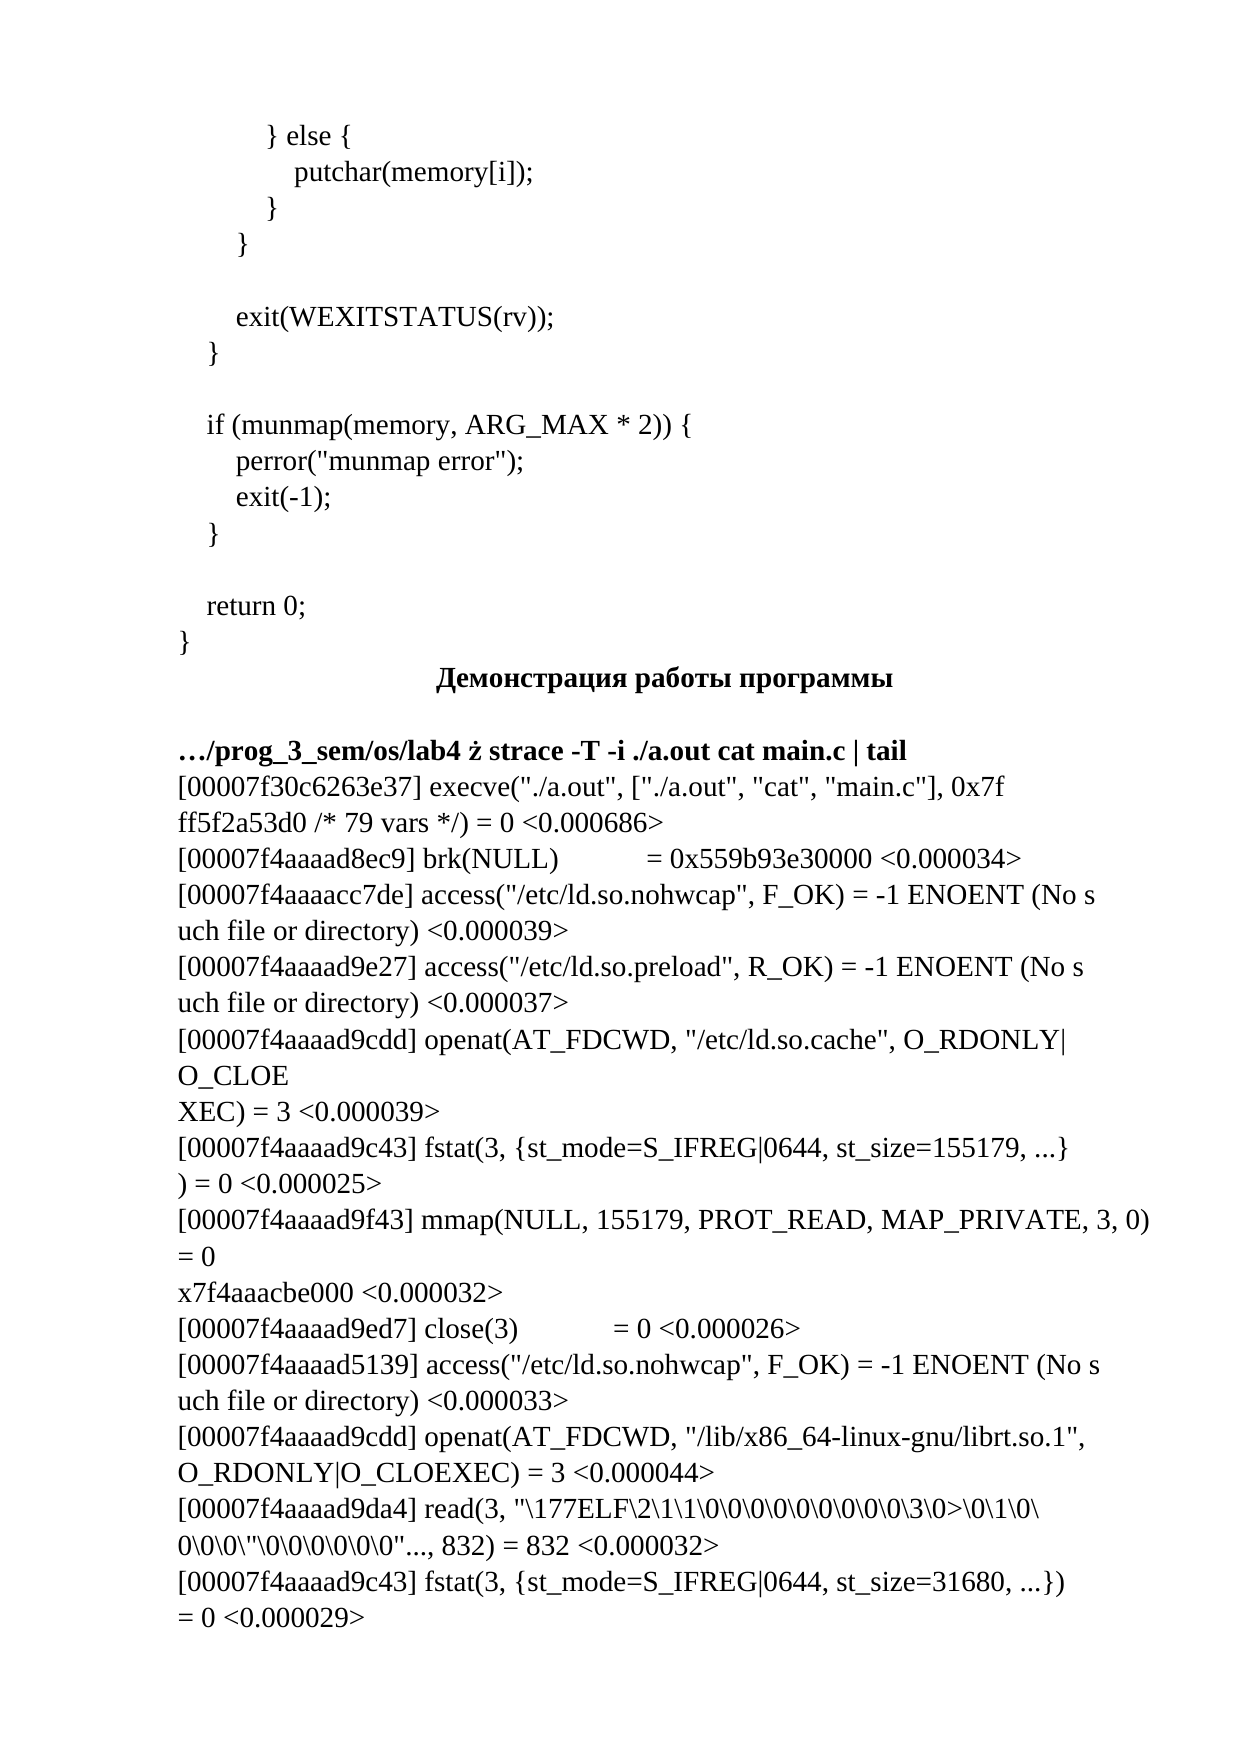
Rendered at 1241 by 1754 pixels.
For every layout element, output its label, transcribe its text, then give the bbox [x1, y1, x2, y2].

text } [177, 335, 1152, 368]
text } [177, 624, 1152, 658]
text } [177, 190, 1152, 224]
text perror("munmap error"); [177, 443, 1152, 477]
text exit(-1); [177, 479, 1152, 513]
text if (munmap(memory, ARG_MAX * 2)) { [177, 407, 1152, 441]
text Демонстрация работы программы [177, 660, 1152, 694]
text } [177, 227, 1152, 260]
text return 0; [177, 588, 1152, 622]
text } else { [177, 118, 1152, 152]
text putchar(memory[i]); [177, 154, 1152, 188]
text } [177, 516, 1152, 549]
text …/prog_3_sem/os/lab4  strace -T -i ./a.out cat main.c | tail [00007f30c6263e37] execve("./a.out", ["./a.out", "cat", "main.c"], 0x7f ff5f2a53d0 /* 79 vars */) = 0 <0.000686> [00007f4aaaad8ec9] brk(NULL) = 0x559b93e30000 <0.000034> [00007f4aaaacc7de] access("/etc/ld.so.nohwcap", F_OK) = -1 ENOENT (No s uch file or directory) <0.000039> [00007f4aaaad9e27] access("/etc/ld.so.preload", R_OK) = -1 ENOENT (No s uch file or directory) <0.000037> [00007f4aaaad9cdd] openat(AT_FDCWD, "/etc/ld.so.cache", O_RDONLY|O_CLOE XEC) = 3 <0.000039> [00007f4aaaad9c43] fstat(3, {st_mode=S_IFREG|0644, st_size=155179, ...} ) = 0 <0.000025> [00007f4aaaad9f43] mmap(NULL, 155179, PROT_READ, MAP_PRIVATE, 3, 0) = 0 x7f4aaacbe000 <0.000032> [00007f4aaaad9ed7] close(3) = 0 <0.000026> [00007f4aaaad5139] access("/etc/ld.so.nohwcap", F_OK) = -1 ENOENT (No s uch file or directory) <0.000033> [00007f4aaaad9cdd] openat(AT_FDCWD, "/lib/x86_64-linux-gnu/librt.so.1", O_RDONLY|O_CLOEXEC) = 3 <0.000044> [00007f4aaaad9da4] read(3, "\177ELF\2\1\1\0\0\0\0\0\0\0\0\0\3\0>\0\1\0\ 0\0\0\"\0\0\0\0\0\0"..., 832) = 832 <0.000032> [00007f4aaaad9c43] fstat(3, {st_mode=S_IFREG|0644, st_size=31680, ...}) = 0 <0.000029> [177, 733, 1152, 1634]
text exit(WEXITSTATUS(rv)); [177, 299, 1152, 332]
